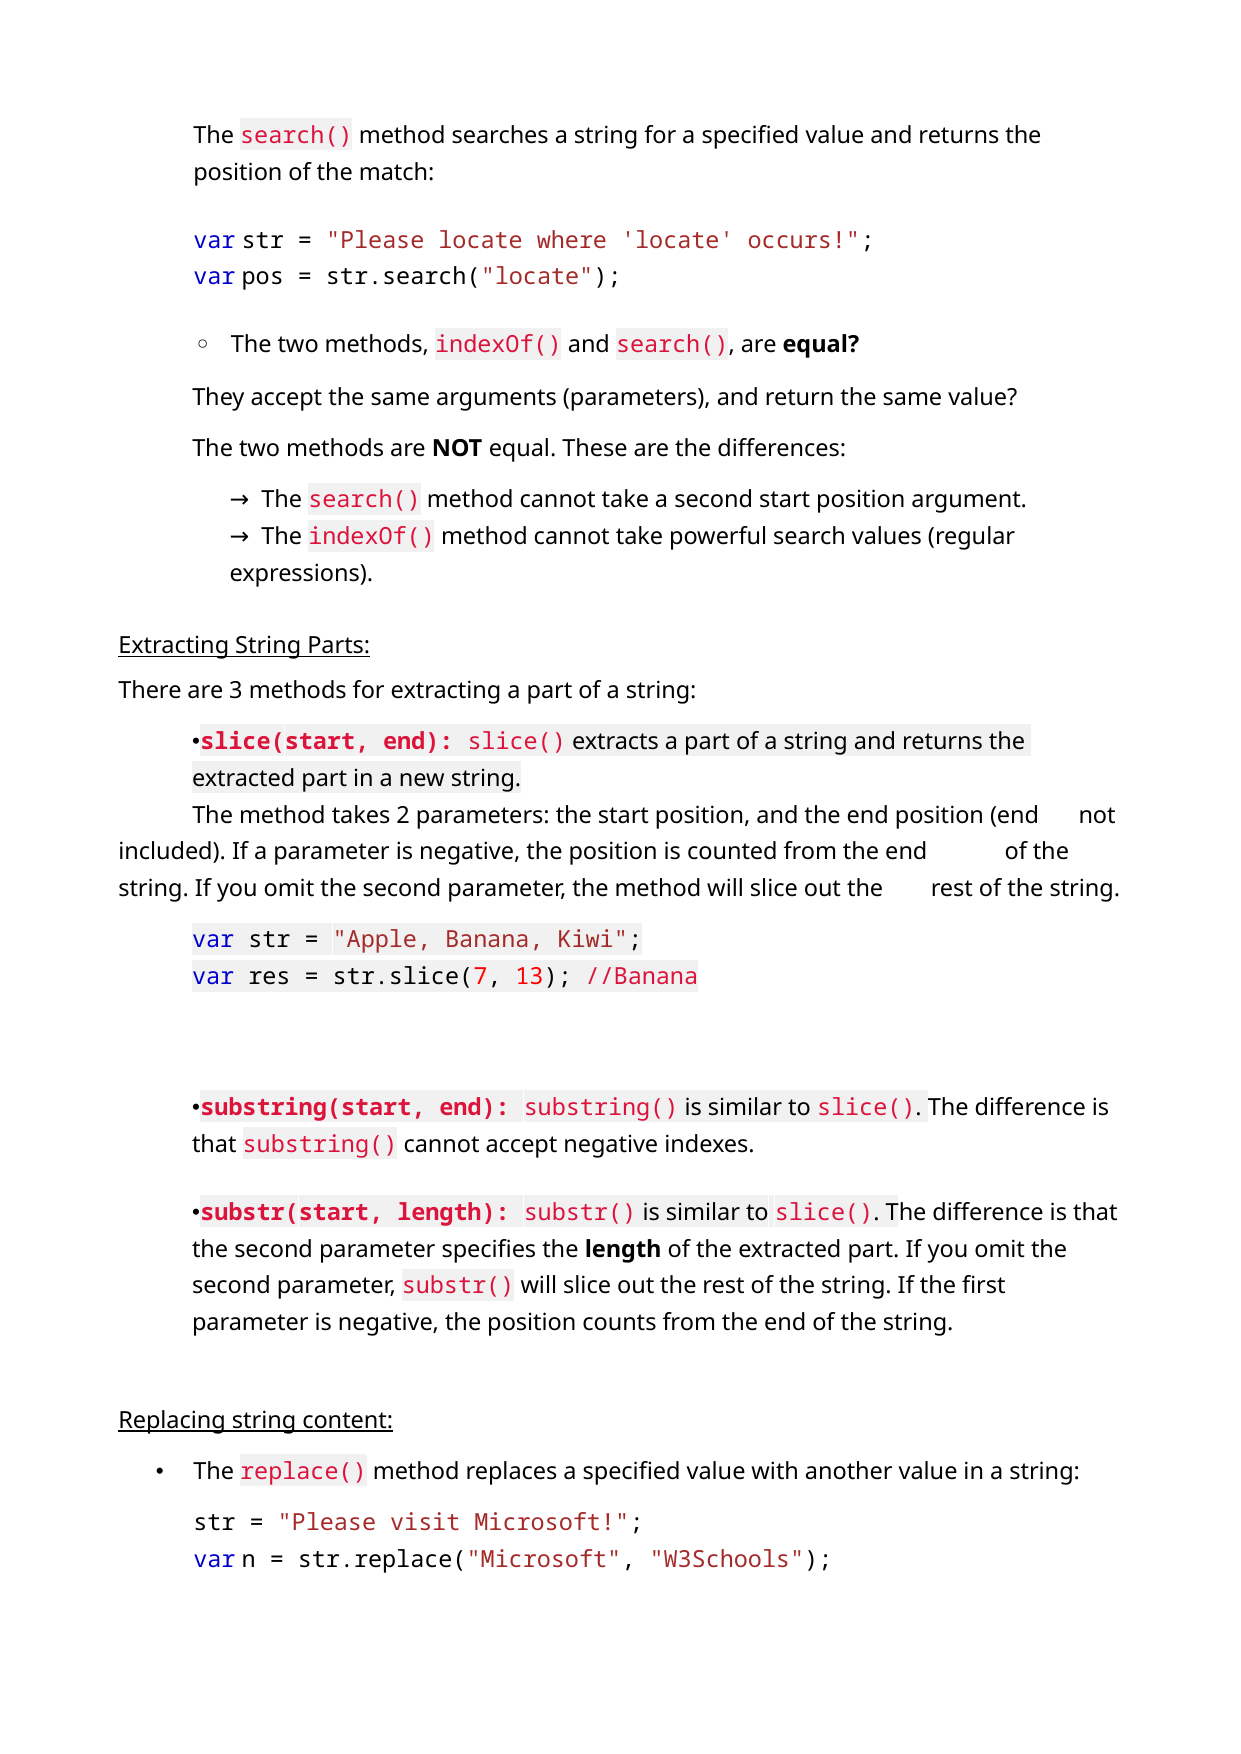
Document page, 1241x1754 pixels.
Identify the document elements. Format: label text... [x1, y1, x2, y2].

list The search() method searches a string for a specified value and returns the position of the match: [156, 118, 1122, 187]
text The two methods are NOT equal. These are the differences: [118, 431, 1122, 463]
list var str = "Please locate where 'locate' occurs!"; var pos = str.search("locate"); [156, 223, 1122, 292]
text There are 3 methods for extracting a part of a string: [118, 673, 1122, 705]
list slice(start, end): slice() extracts a part of a string and returns the extracted part in a new string. [118, 724, 1122, 793]
list → The search() method cannot take a second start position argument. [118, 483, 1122, 515]
list str = "Please visit Microsoft!"; var n = str.replace("Microsoft", "W3Schools"); [156, 1506, 1122, 1574]
list → The indexOf() method cannot take powerful search values (regular expressions). [118, 519, 1122, 588]
list The replace() method replaces a specified value with another value in a string: [156, 1454, 1122, 1486]
list var str = "Apple, Banana, Kiwi"; var res = str.slice(7, 13); //Banana [118, 923, 1122, 992]
list substr(start, length): substr() is similar to slice(). The difference is that the second parameter specifies the length of the extracted part. If you omit the second parameter, substr() will slice out the rest of the string. If the first parameter is negative, the position counts from the end of the string. [118, 1195, 1122, 1338]
list substring(start, end): substring() is similar to slice(). The difference is that substring() cannot accept negative indexes. [118, 1090, 1122, 1159]
text The method takes 2 parameters: the start position, and the end position (end not included). If a parameter is negative, the position is counted from the end of the string. If you omit the second parameter, the method will slice out the rest of the string. [118, 798, 1122, 903]
list The two methods, indexOf() and search(), are equal? [193, 328, 1122, 360]
text Replacing string content: [118, 1403, 1122, 1435]
text They accept the same arguments (parameters), and return the same value? [118, 380, 1122, 412]
subtitle Extracting String Parts: [118, 628, 1122, 661]
